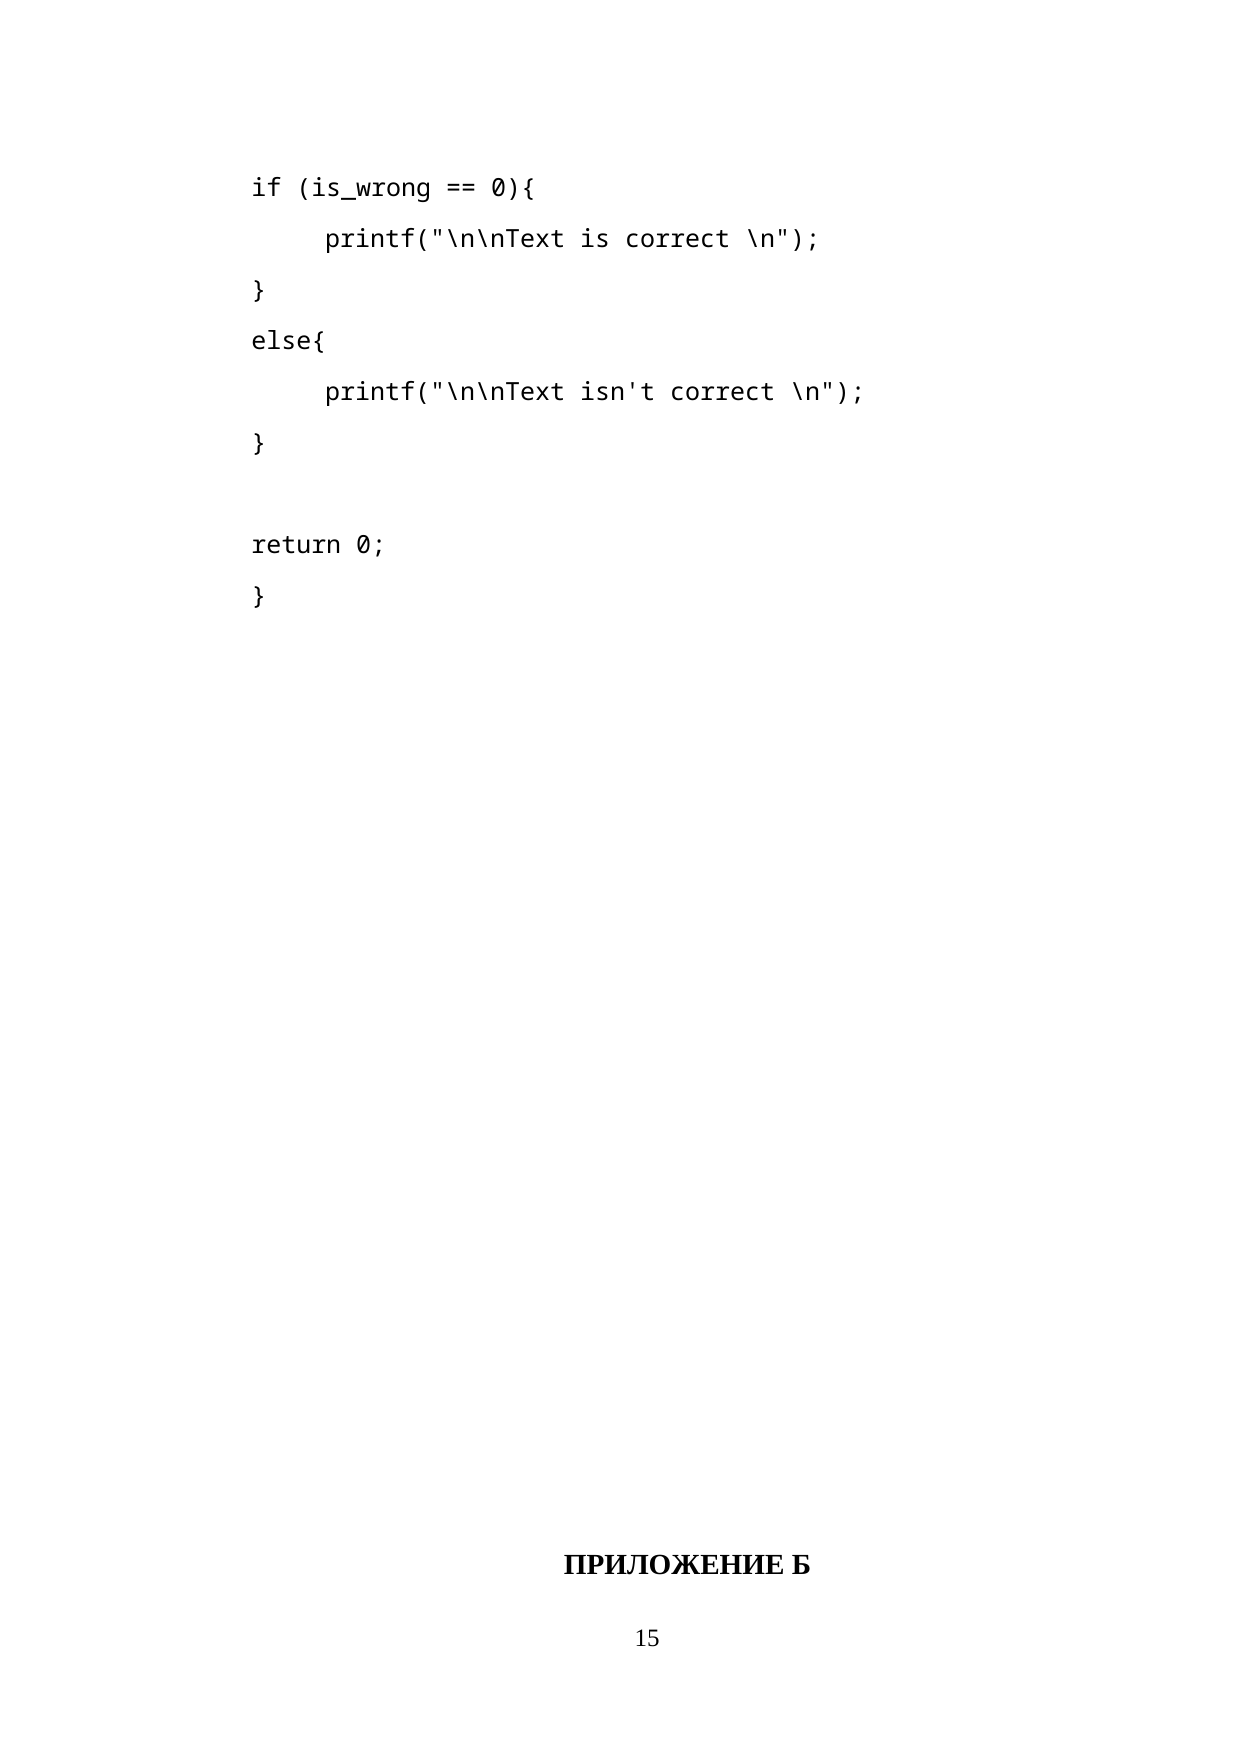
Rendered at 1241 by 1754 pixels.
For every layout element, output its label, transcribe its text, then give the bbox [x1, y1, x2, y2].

text printf("\n\nText is correct \n"); [177, 220, 1116, 254]
text if (is_wrong == 0){ [177, 169, 1116, 203]
text return 0; [177, 526, 1116, 561]
text } [177, 424, 1116, 458]
text else{ [177, 322, 1116, 356]
text ПРИЛОЖЕНИЕ Б [177, 1547, 1116, 1581]
text } [177, 271, 1116, 305]
text printf("\n\nText isn't correct \n"); [177, 373, 1116, 407]
text } [177, 577, 1116, 612]
